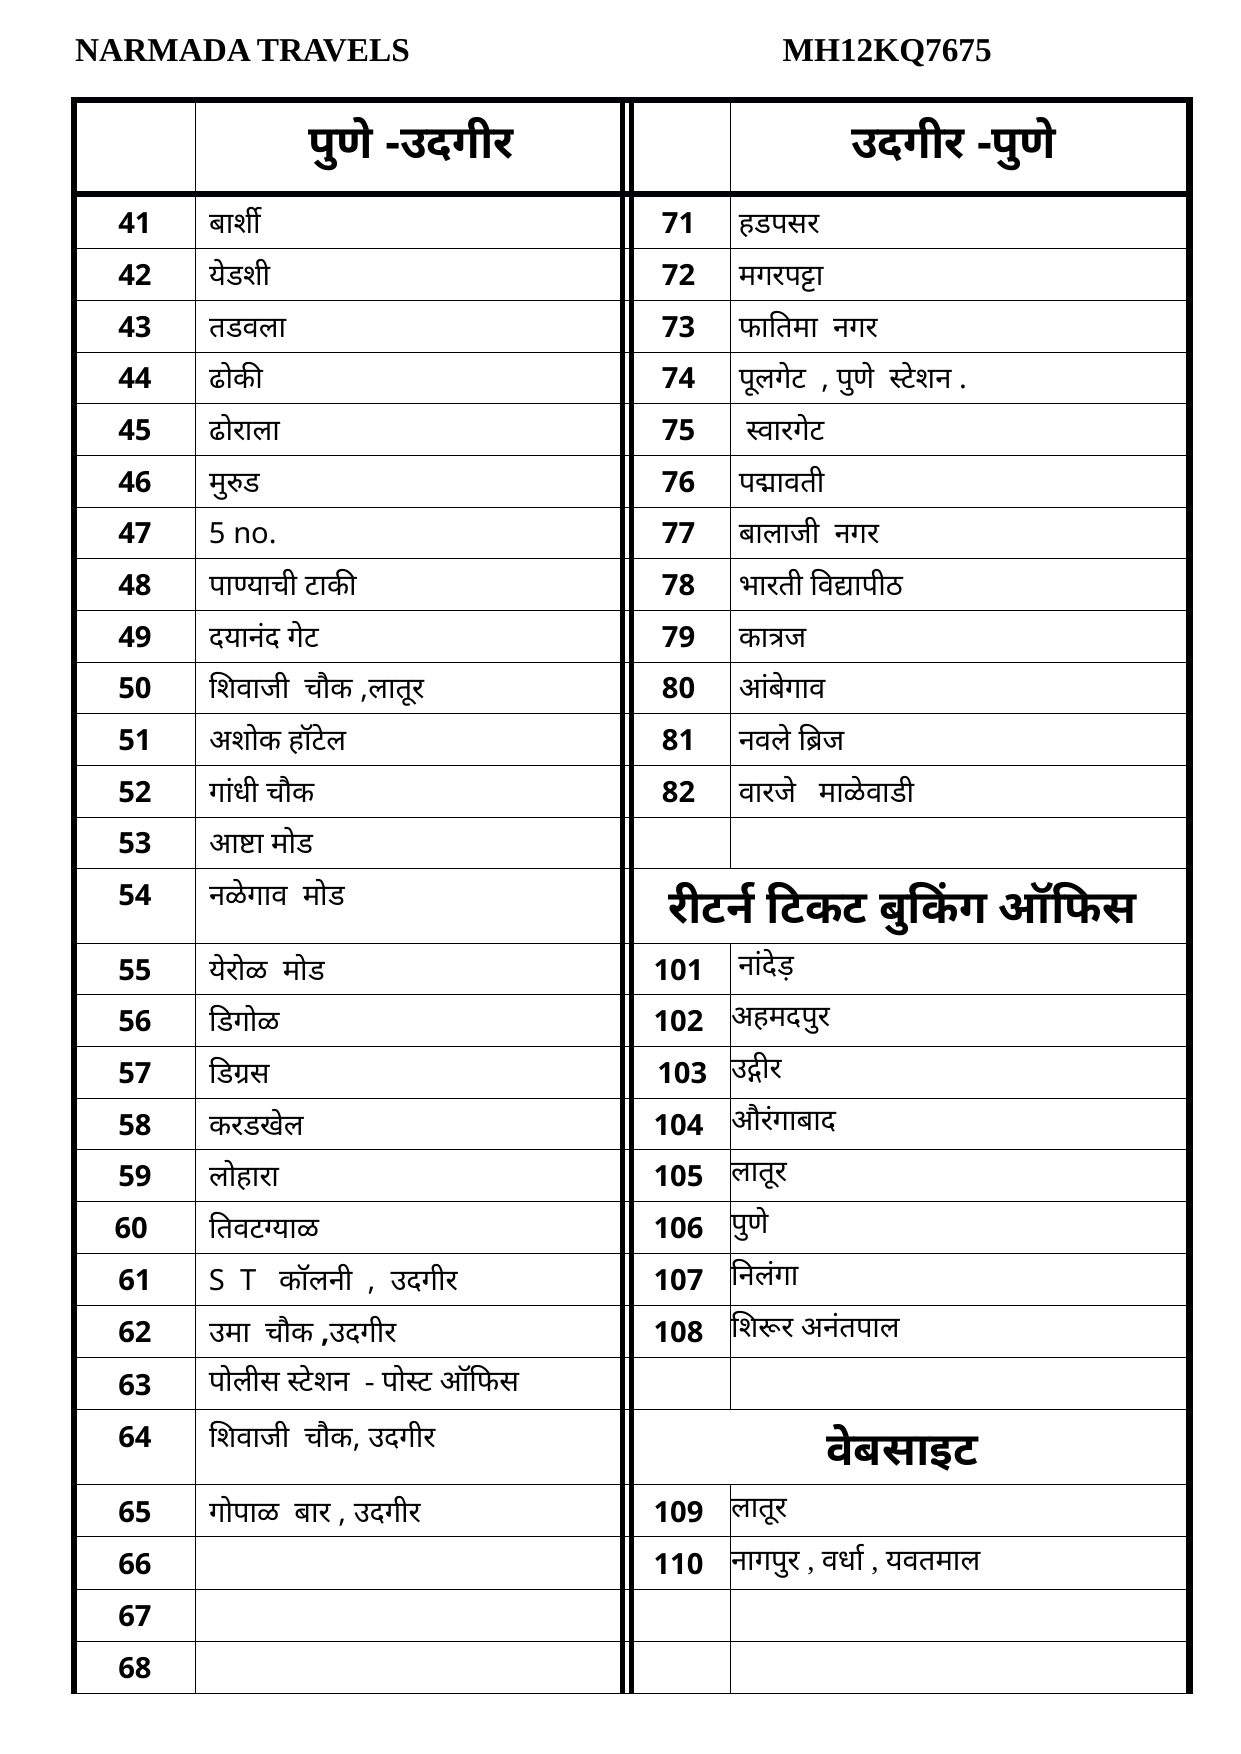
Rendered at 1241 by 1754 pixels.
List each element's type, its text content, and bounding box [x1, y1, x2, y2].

table_cell नळेगाव मोड [196, 869, 620, 943]
table_cell S T कॉलनी , उदगीर [196, 1254, 620, 1305]
table_cell उमा चौक ,उदगीर [196, 1306, 620, 1357]
table_cell मगरपट्टा [731, 249, 1186, 300]
table_cell तिवटग्याळ [196, 1202, 620, 1253]
table_cell 107 [634, 1254, 730, 1305]
table_cell आष्टा मोड [196, 818, 620, 868]
table_cell वेबसाइट [634, 1410, 1186, 1484]
table_cell 105 [634, 1150, 730, 1201]
table_cell 81 [634, 714, 730, 765]
table_cell डिगोळ [196, 995, 620, 1046]
table_cell 78 [634, 559, 730, 610]
table_header उदगीर -पुणे [731, 103, 1186, 191]
table_cell 76 [634, 456, 730, 507]
table_cell 106 [634, 1202, 730, 1253]
table_cell येडशी [196, 249, 620, 300]
table_cell 73 [634, 301, 730, 352]
table_cell 53 [77, 818, 195, 868]
table_cell शिवाजी चौक ,लातूर [196, 663, 620, 713]
table_cell निलंगा [731, 1254, 1186, 1305]
table_header पुणे -उदगीर [196, 103, 620, 191]
table_cell स्वारगेट [731, 404, 1186, 455]
table_cell 80 [634, 663, 730, 713]
table_cell 49 [77, 611, 195, 662]
table_cell 57 [77, 1047, 195, 1098]
table_cell 62 [77, 1306, 195, 1357]
table_cell रीटर्न टिकट बुकिंग ऑफिस [634, 869, 1186, 943]
table_cell 65 [77, 1485, 195, 1536]
table_cell शिरूर अनंतपाल [731, 1306, 1186, 1357]
table_cell 51 [77, 714, 195, 765]
table_cell लोहारा [196, 1150, 620, 1201]
table_cell हडपसर [731, 197, 1186, 248]
table_cell बालाजी नगर [731, 508, 1186, 558]
table_cell पद्मावती [731, 456, 1186, 507]
table_cell शिवाजी चौक, उदगीर [196, 1410, 620, 1484]
table_cell 82 [634, 766, 730, 817]
table_cell 64 [77, 1410, 195, 1484]
table_cell 41 [77, 197, 195, 248]
table_header [634, 103, 730, 191]
table_cell नवले ब्रिज [731, 714, 1186, 765]
table_cell [196, 1590, 620, 1641]
table_cell 61 [77, 1254, 195, 1305]
table_cell 101 [634, 944, 730, 994]
table_cell येरोळ मोड [196, 944, 620, 994]
table_cell 75 [634, 404, 730, 455]
table_cell अहमदपुर [731, 995, 1186, 1046]
table_cell डिग्रस [196, 1047, 620, 1098]
table_cell वारजे माळेवाडी [731, 766, 1186, 817]
table_cell 48 [77, 559, 195, 610]
table_cell [196, 1642, 620, 1693]
table_cell 74 [634, 353, 730, 403]
table_cell कात्रज [731, 611, 1186, 662]
table_cell 67 [77, 1590, 195, 1641]
table_cell 46 [77, 456, 195, 507]
table_cell 63 [77, 1358, 195, 1409]
table_cell पोलीस स्टेशन - पोस्ट ऑफिस [196, 1358, 620, 1409]
table_cell मुरुड [196, 456, 620, 507]
table_cell 44 [77, 353, 195, 403]
table_cell औरंगाबाद [731, 1099, 1186, 1149]
table_cell 77 [634, 508, 730, 558]
table_cell 60 [77, 1202, 195, 1253]
table_cell 68 [77, 1642, 195, 1693]
table_cell करडखेल [196, 1099, 620, 1149]
table_cell [731, 818, 1186, 868]
table_header [77, 103, 195, 191]
table_cell ढोकी [196, 353, 620, 403]
table_cell उद्गीर [731, 1047, 1186, 1098]
table_cell [196, 1537, 620, 1588]
table_cell पूलगेट , पुणे स्टेशन . [731, 353, 1186, 403]
table_cell नांदेड़ [731, 944, 1186, 994]
table_cell 58 [77, 1099, 195, 1149]
table_cell बार्शी [196, 197, 620, 248]
table_cell गांधी चौक [196, 766, 620, 817]
table_cell अशोक हॉटेल [196, 714, 620, 765]
table_cell पुणे [731, 1202, 1186, 1253]
table_cell 71 [634, 197, 730, 248]
table_cell 45 [77, 404, 195, 455]
table_cell 66 [77, 1537, 195, 1588]
table_cell 56 [77, 995, 195, 1046]
table_cell [731, 1590, 1186, 1641]
table_cell 54 [77, 869, 195, 943]
table_cell 79 [634, 611, 730, 662]
table_cell 55 [77, 944, 195, 994]
table_cell भारती विद्यापीठ [731, 559, 1186, 610]
table_cell 42 [77, 249, 195, 300]
table_cell 5 no. [196, 508, 620, 558]
table_cell 104 [634, 1099, 730, 1149]
table_cell ढोराला [196, 404, 620, 455]
table_cell 72 [634, 249, 730, 300]
table_cell 43 [77, 301, 195, 352]
table_cell 103 [634, 1047, 730, 1098]
table_cell [634, 1358, 730, 1409]
table_cell 109 [634, 1485, 730, 1536]
table_cell [731, 1642, 1186, 1693]
table_cell पाण्याची टाकी [196, 559, 620, 610]
table_cell [731, 1358, 1186, 1409]
table_cell फातिमा नगर [731, 301, 1186, 352]
table_cell लातूर [731, 1150, 1186, 1201]
table_cell लातूर [731, 1485, 1186, 1536]
table_cell [634, 1590, 730, 1641]
table_cell 59 [77, 1150, 195, 1201]
table_cell आंबेगाव [731, 663, 1186, 713]
table_cell 108 [634, 1306, 730, 1357]
table_cell 110 [634, 1537, 730, 1588]
table_cell 47 [77, 508, 195, 558]
table_cell [634, 1642, 730, 1693]
table_cell गोपाळ बार , उदगीर [196, 1485, 620, 1536]
table_cell तडवला [196, 301, 620, 352]
table_cell 50 [77, 663, 195, 713]
table_cell [634, 818, 730, 868]
table_cell दयानंद गेट [196, 611, 620, 662]
table_cell 52 [77, 766, 195, 817]
table_cell नागपुर , वर्धा , यवतमाल [731, 1537, 1186, 1588]
table_cell 102 [634, 995, 730, 1046]
